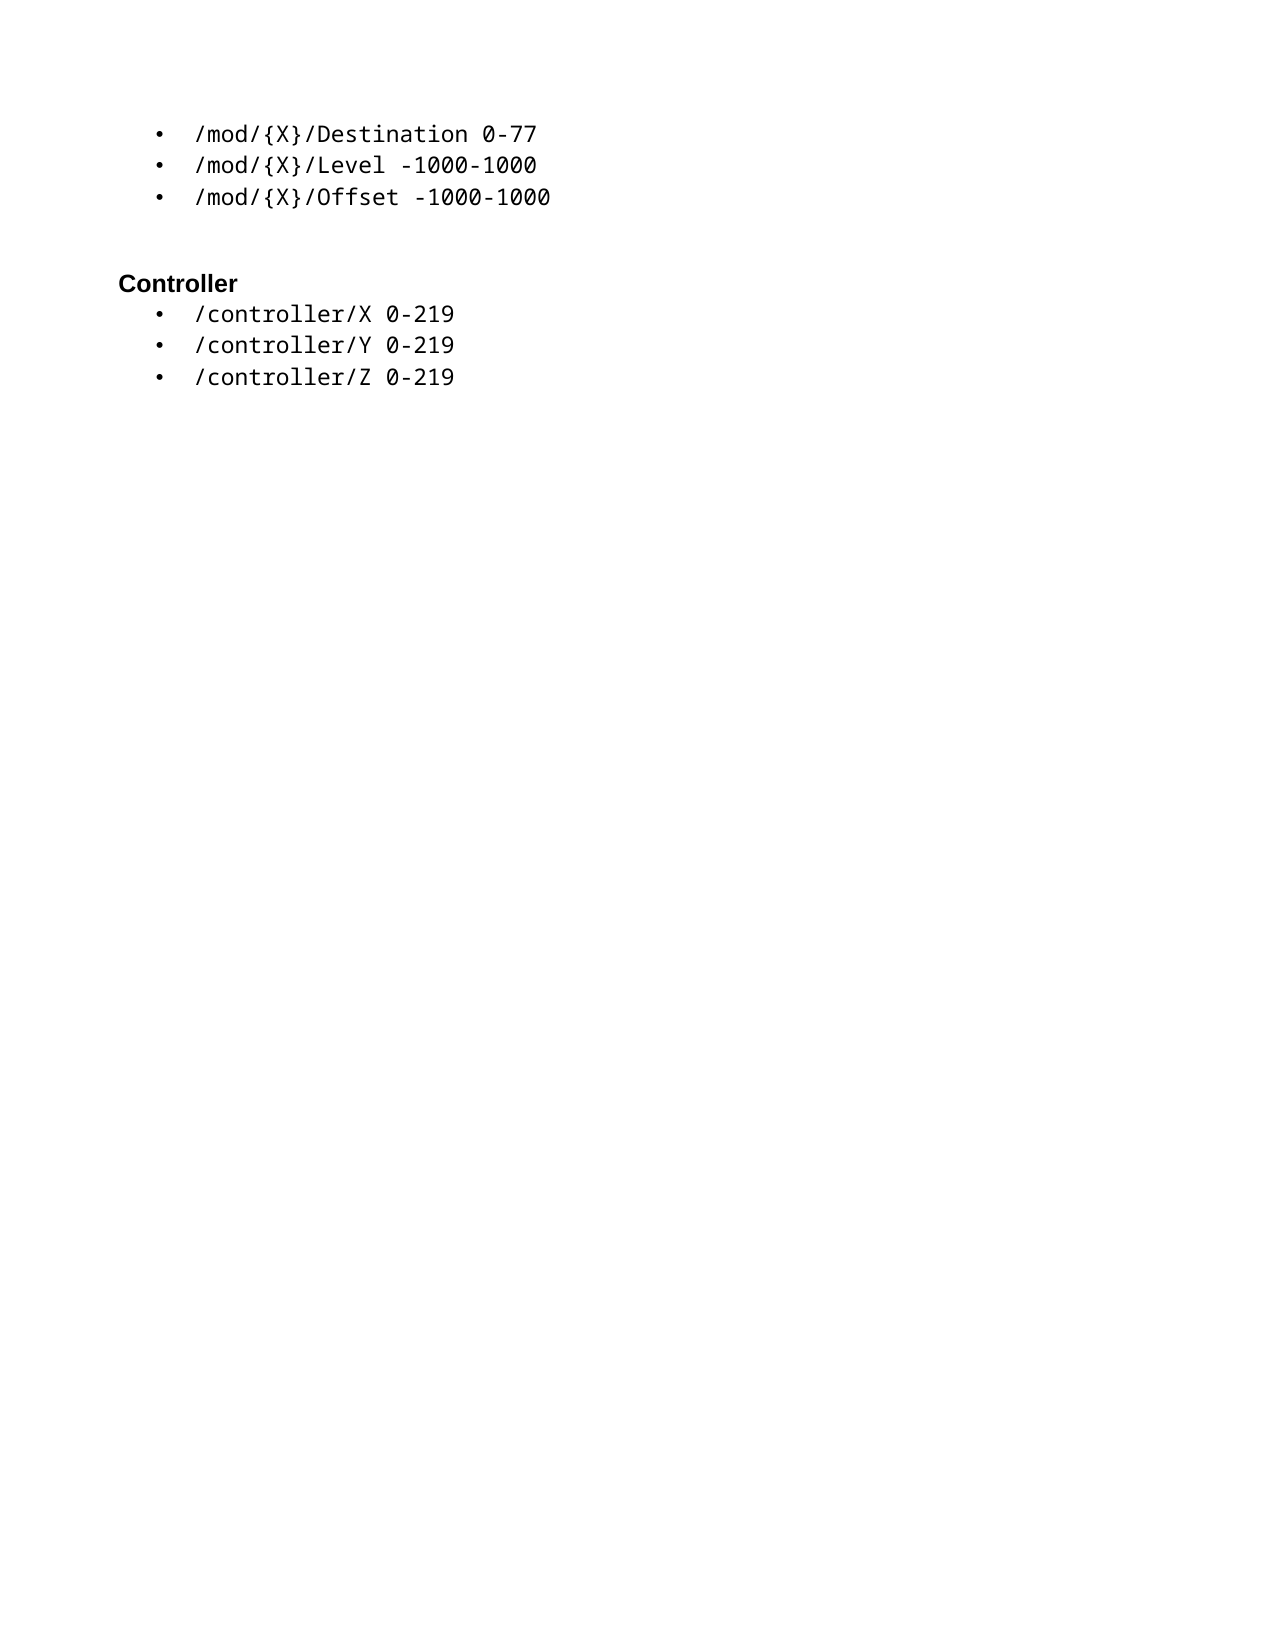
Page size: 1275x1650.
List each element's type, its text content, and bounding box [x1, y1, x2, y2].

list /controller/Y 0-219 [156, 329, 1157, 361]
list /mod/{X}/Offset -1000-1000 [156, 181, 1157, 212]
list /mod/{X}/Level -1000-1000 [156, 149, 1157, 181]
list /controller/Z 0-219 [156, 361, 1157, 392]
text Controller [118, 269, 1157, 298]
list /mod/{X}/Destination 0-77 [156, 118, 1157, 149]
list /controller/X 0-219 [156, 298, 1157, 329]
